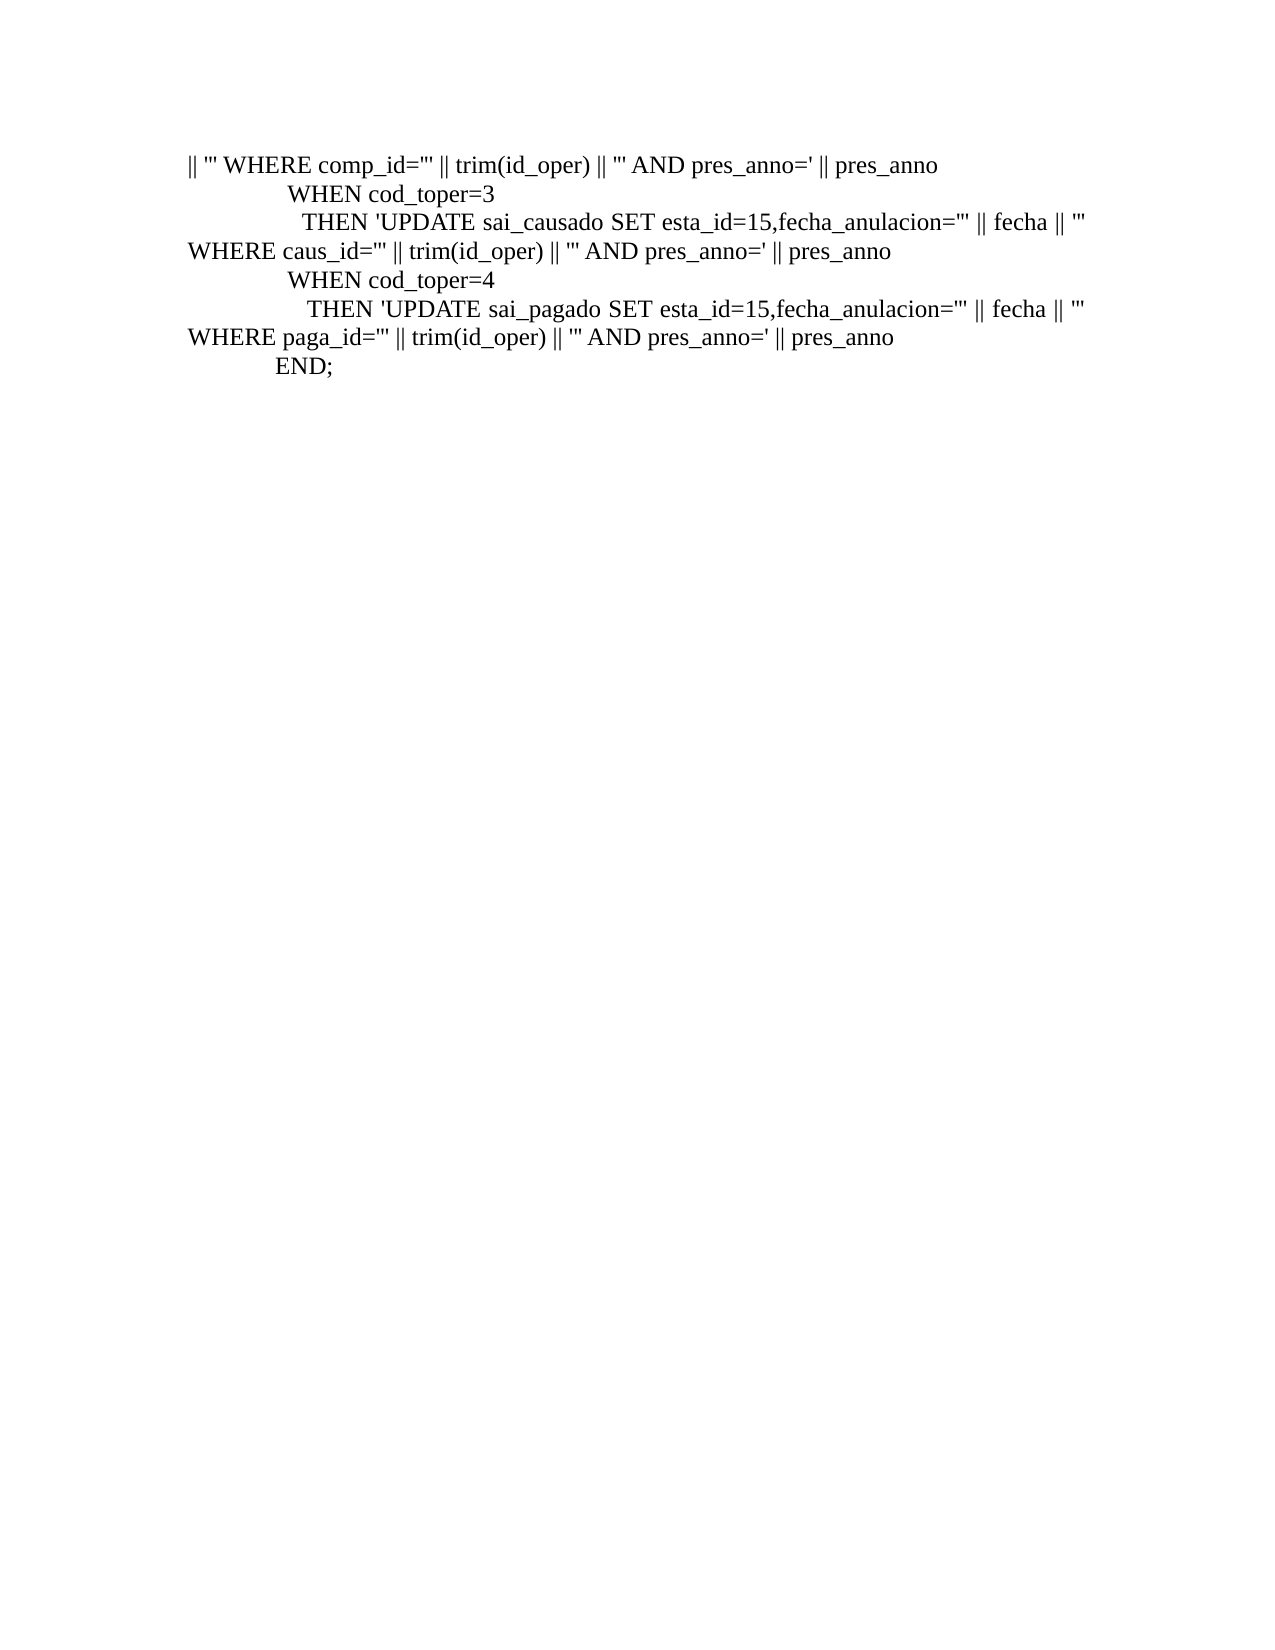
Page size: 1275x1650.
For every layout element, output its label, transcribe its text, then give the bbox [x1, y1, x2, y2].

text THEN 'UPDATE sai_pagado SET esta_id=15,fecha_anulacion=''' || fecha || ''' WHERE paga_id=''' || trim(id_oper) || ''' AND pres_anno=' || pres_anno [187, 294, 1087, 351]
text THEN 'UPDATE sai_causado SET esta_id=15,fecha_anulacion=''' || fecha || ''' WHERE caus_id=''' || trim(id_oper) || ''' AND pres_anno=' || pres_anno [187, 207, 1087, 265]
text || ''' WHERE comp_id=''' || trim(id_oper) || ''' AND pres_anno=' || pres_anno [187, 150, 1087, 179]
text WHEN cod_toper=3 [187, 179, 1087, 207]
text END; [187, 351, 1087, 380]
text WHEN cod_toper=4 [187, 265, 1087, 294]
